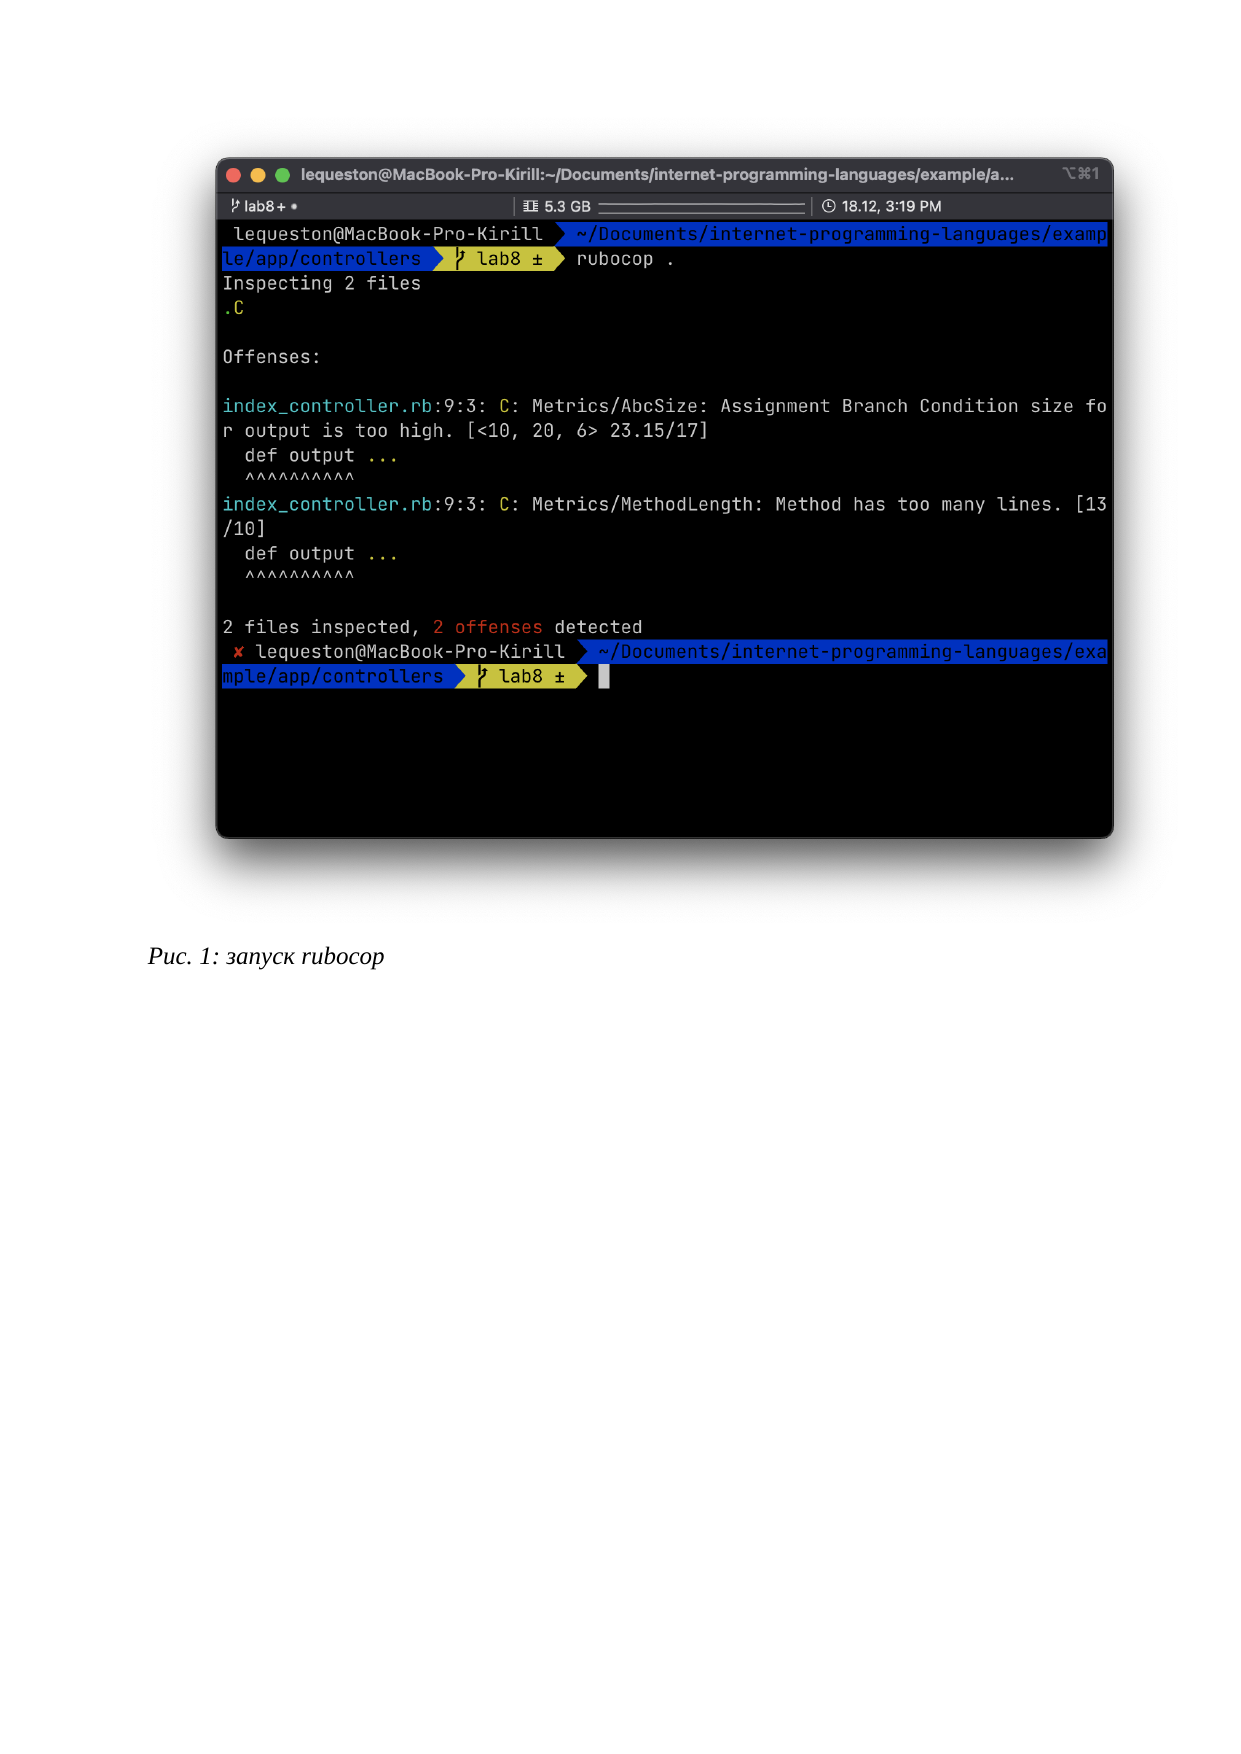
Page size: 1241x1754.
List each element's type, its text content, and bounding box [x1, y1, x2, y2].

text Рис. 1: запуск rubocop [148, 929, 1181, 970]
picture [147, 111, 1182, 929]
